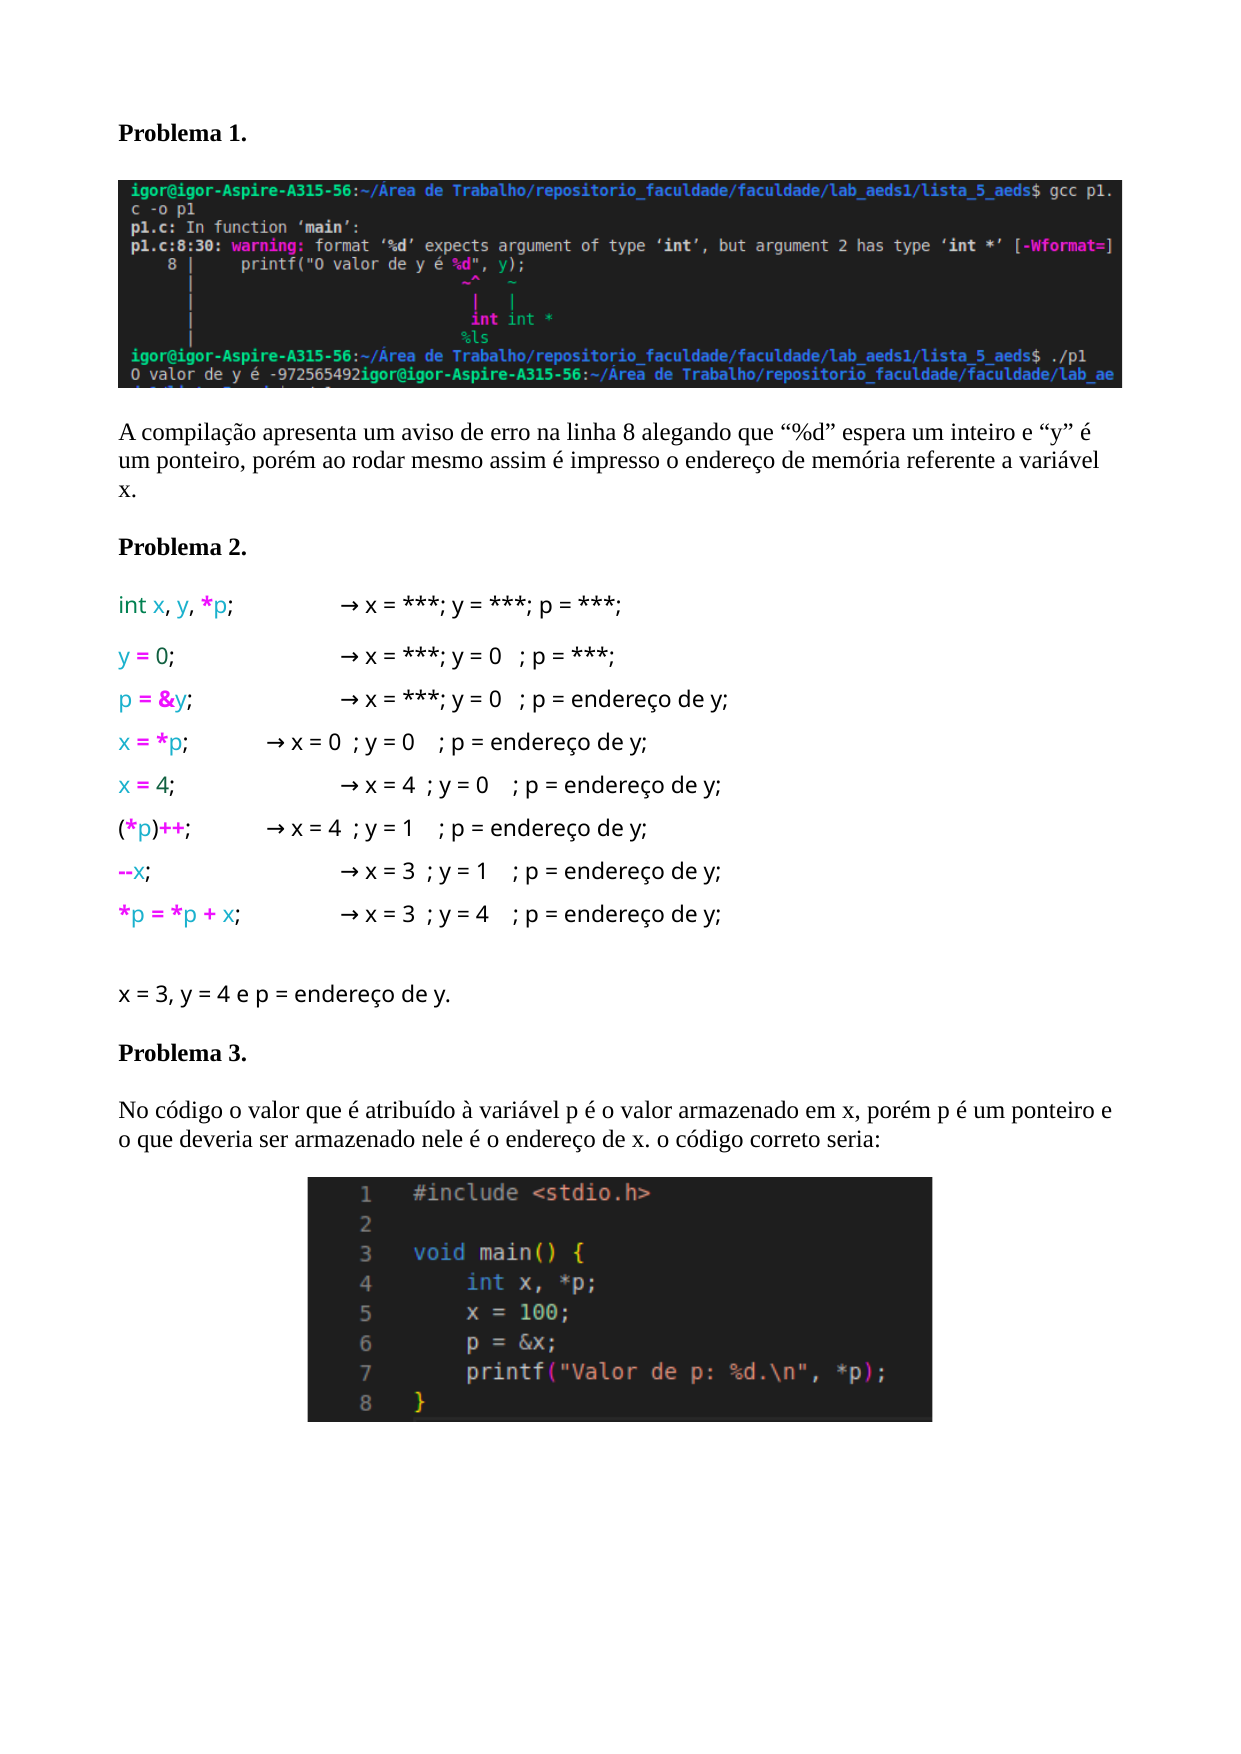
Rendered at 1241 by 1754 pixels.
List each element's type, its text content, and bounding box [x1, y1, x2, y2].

text int x, y, *p; → x = ***; y = ***; p = ***; [118, 589, 1122, 620]
text A compilação apresenta um aviso de erro na linha 8 alegando que “%d” espera um inteiro e “y” é um ponteiro, porém ao rodar mesmo assim é impresso o endereço de memória referente a variável x. [118, 417, 1122, 503]
text Problema 3. [118, 1038, 1122, 1066]
text No código o valor que é atribuído à variável p é o valor armazenado em x, porém p é um ponteiro e o que deveria ser armazenado nele é o endereço de x. o código correto seria: [118, 1095, 1122, 1153]
text (*p)++; → x = 4 ; y = 1 ; p = endereço de y; [118, 812, 1122, 843]
text x = *p; → x = 0 ; y = 0 ; p = endereço de y; [118, 726, 1122, 757]
picture [307, 1177, 933, 1422]
text Problema 2. [118, 532, 1122, 560]
text y = 0; → x = ***; y = 0 ; p = ***; [118, 639, 1122, 671]
text --x; → x = 3 ; y = 1 ; p = endereço de y; [118, 855, 1122, 886]
text p = &y; → x = ***; y = 0 ; p = endereço de y; [118, 683, 1122, 714]
text x = 4; → x = 4 ; y = 0 ; p = endereço de y; [118, 769, 1122, 800]
picture [118, 180, 1123, 388]
text Problema 1. [118, 118, 1122, 147]
text *p = *p + x; → x = 3 ; y = 4 ; p = endereço de y; [118, 898, 1122, 929]
text x = 3, y = 4 e p = endereço de y. [118, 978, 1122, 1009]
